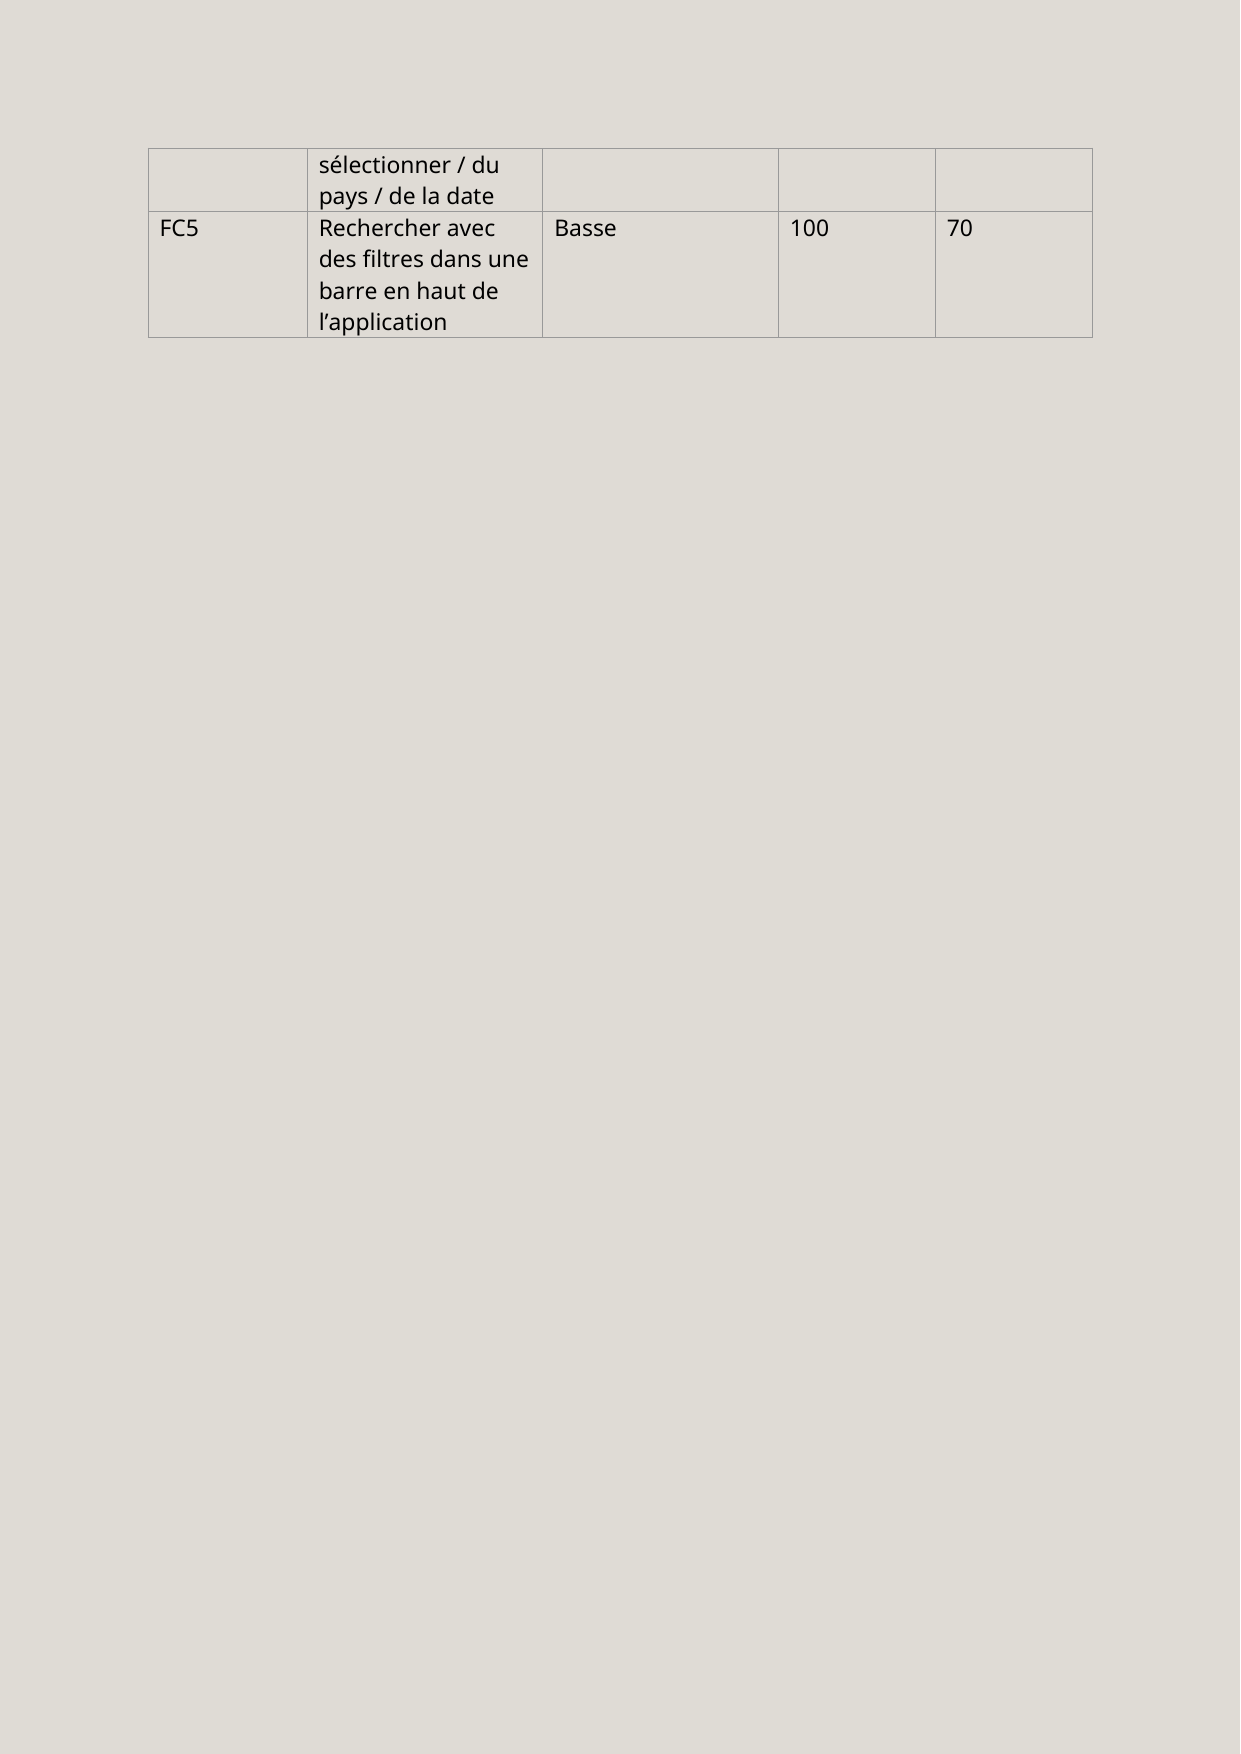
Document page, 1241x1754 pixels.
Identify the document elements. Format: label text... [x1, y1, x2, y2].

table_cell FC5 [149, 212, 307, 337]
table_cell [779, 149, 935, 211]
table_cell Rechercher avec des filtres dans une barre en haut de l’application [308, 212, 542, 337]
table_cell [543, 149, 778, 211]
table_cell 100 [779, 212, 935, 337]
table_cell sélectionner / du pays / de la date [308, 149, 542, 211]
table_cell 70 [936, 212, 1092, 337]
table_cell [149, 149, 307, 211]
table_cell [936, 149, 1092, 211]
table_cell Basse [543, 212, 778, 337]
